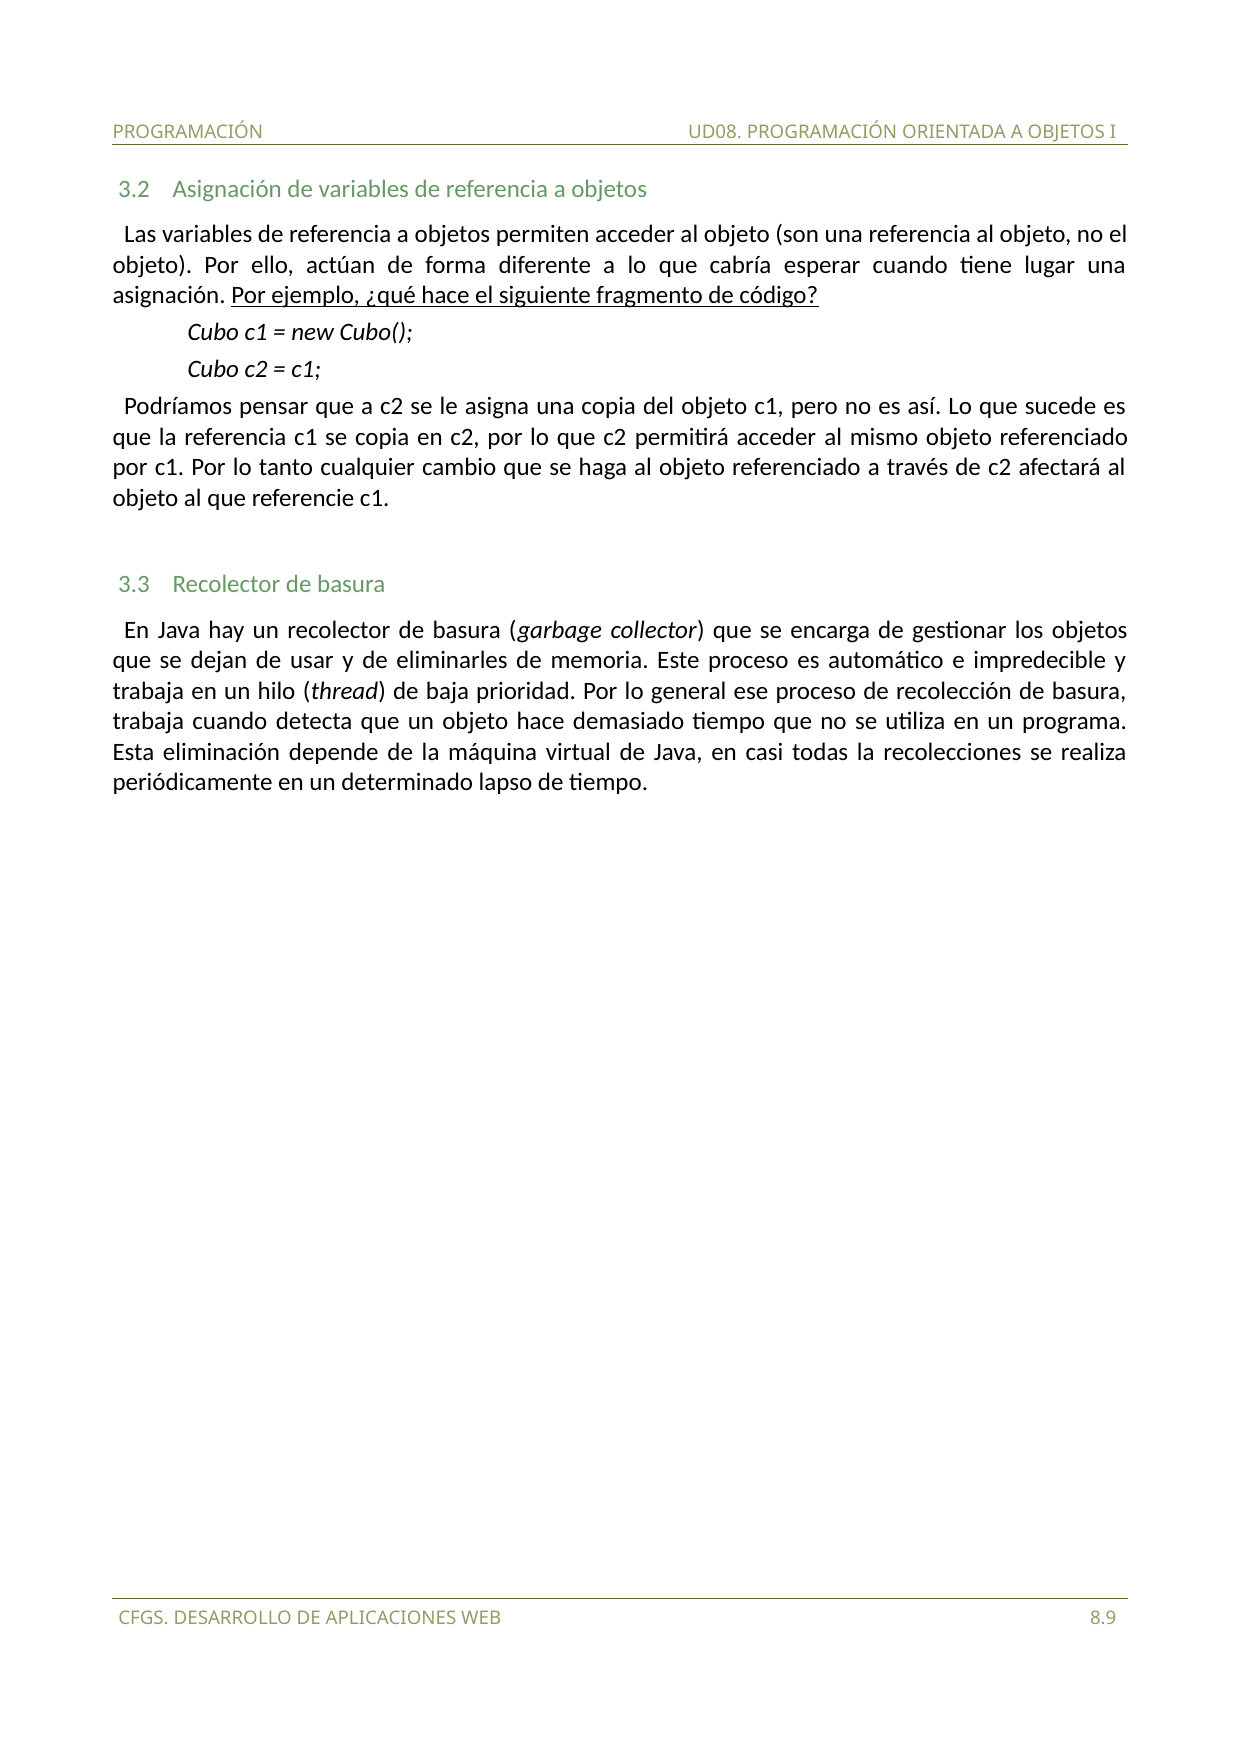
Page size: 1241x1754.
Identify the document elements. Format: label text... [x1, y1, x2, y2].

text En Java hay un recolector de basura (garbage collector) que se encarga de gestionar los objetos que se dejan de usar y de eliminarles de memoria. Este proceso es automático e impredecible y trabaja en un hilo (thread) de baja prioridad. Por lo general ese proceso de recolección de basura, trabaja cuando detecta que un objeto hace demasiado tiempo que no se utiliza en un programa. Esta eliminación depende de la máquina virtual de Java, en casi todas la recolecciones se realiza periódicamente en un determinado lapso de tiempo. [112, 614, 1128, 797]
text Las variables de referencia a objetos permiten acceder al objeto (son una referencia al objeto, no el objeto). Por ello, actúan de forma diferente a lo que cabría esperar cuando tiene lugar una asignación. Por ejemplo, ¿qué hace el siguiente fragmento de código? [112, 218, 1128, 310]
text Cubo c1 = new Cubo(); [112, 317, 1128, 347]
text Podríamos pensar que a c2 se le asigna una copia del objeto c1, pero no es así. Lo que sucede es que la referencia c1 se copia en c2, por lo que c2 permitirá acceder al mismo objeto referenciado por c1. Por lo tanto cualquier cambio que se haga al objeto referenciado a través de c2 afectará al objeto al que referencie c1. [112, 391, 1128, 513]
text Cubo c2 = c1; [112, 353, 1128, 384]
subtitle Recolector de basura [112, 568, 1128, 599]
subtitle Asignación de variables de referencia a objetos [112, 173, 1128, 204]
